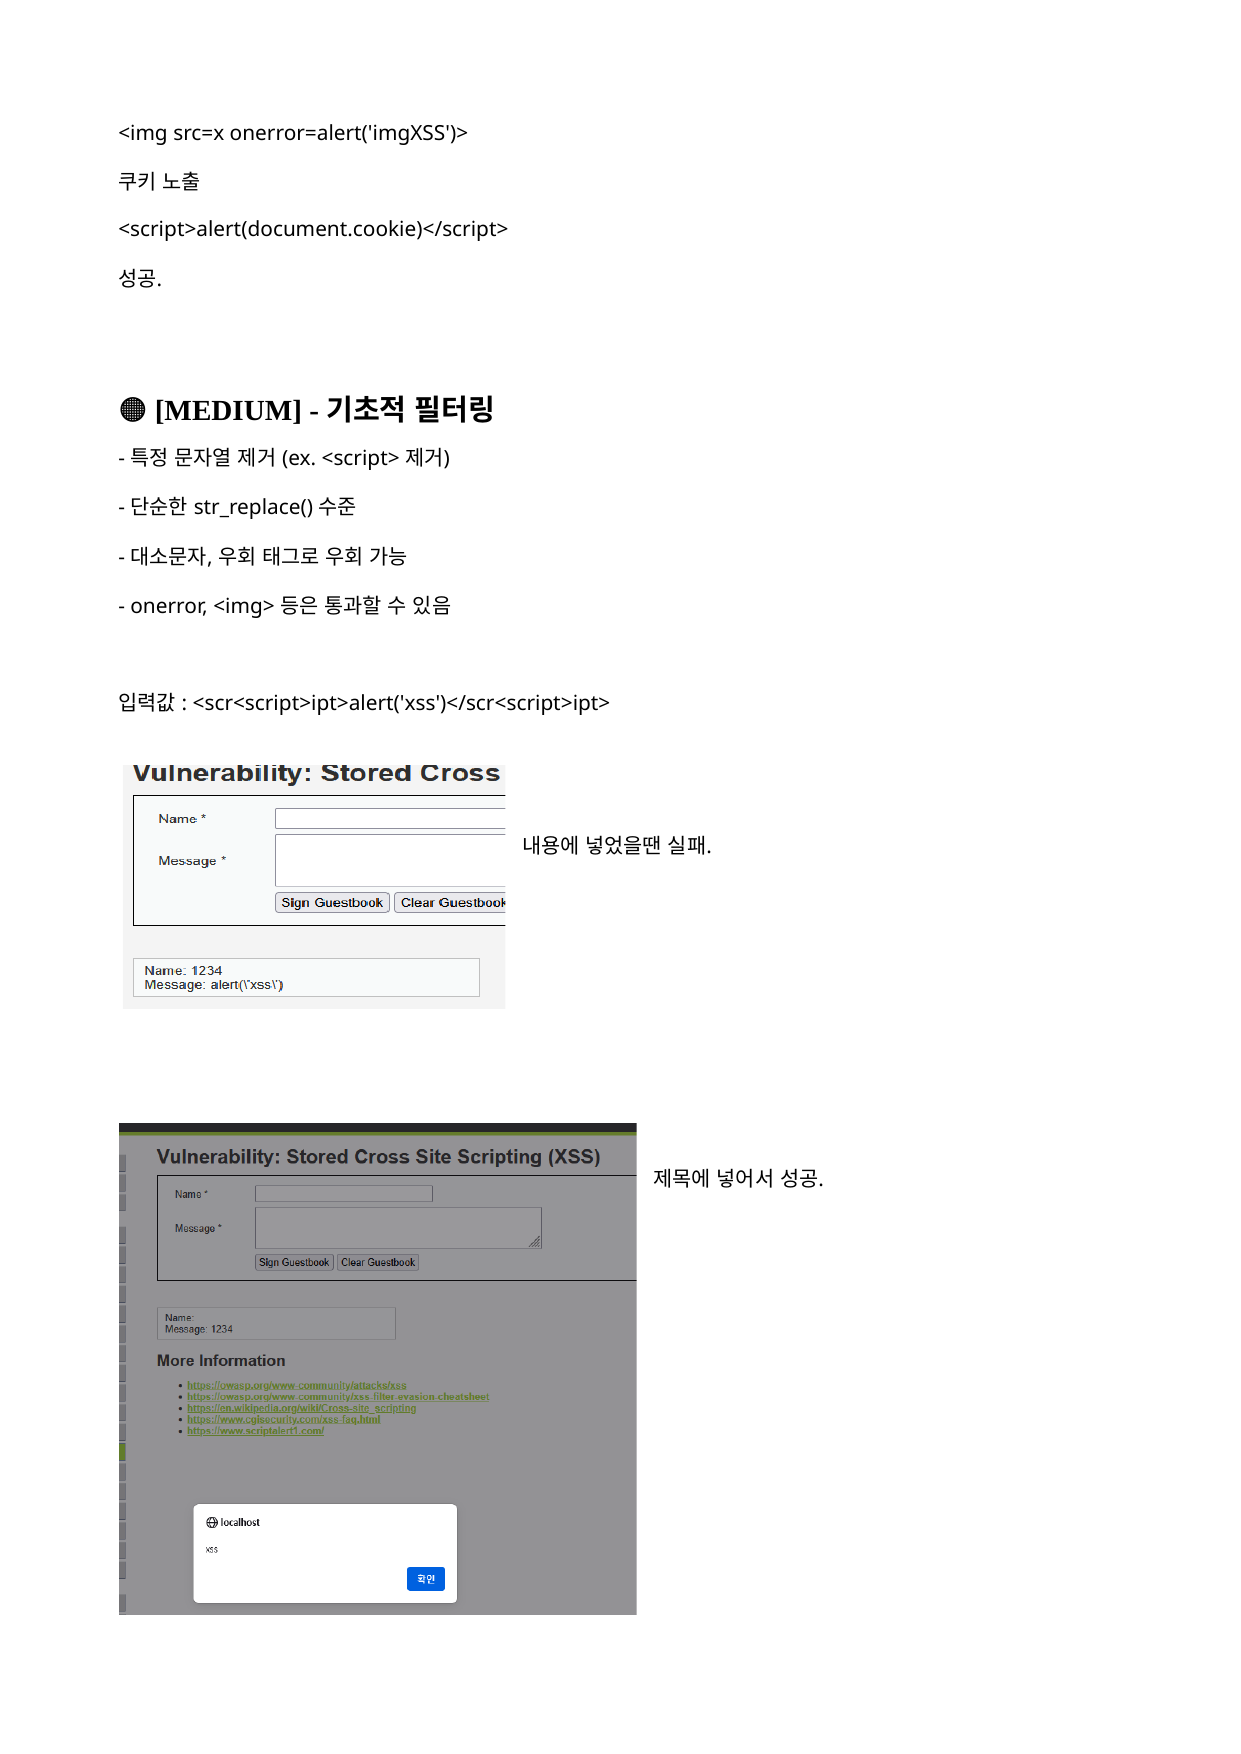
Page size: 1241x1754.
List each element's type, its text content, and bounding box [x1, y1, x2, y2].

text <img src=x onerror=alert('imgXSS')> [118, 118, 1122, 147]
picture [122, 765, 506, 1009]
text <script>alert(document.cookie)</script> [118, 214, 1122, 243]
text - 단순한 str_replace() 수준 [118, 491, 1122, 521]
text - 특정 문자열 제거 (ex. <script> 제거) [118, 441, 1122, 471]
text 성공. [118, 262, 1122, 292]
text - onerror, <img> 등은 통과할 수 있음 [118, 589, 1122, 619]
text 입력값 : <scr<script>ipt>alert('xss')</scr<script>ipt> [118, 686, 1122, 716]
text 쿠키 노출 [118, 165, 1122, 196]
subtitle 🟠 [MEDIUM] - 기초적 필터링 [118, 386, 1122, 429]
picture [119, 1123, 637, 1615]
text - 대소문자, 우회 태그로 우회 가능 [118, 540, 1122, 570]
text 내용에 넣었을땐 실패. [506, 829, 1122, 860]
text 제목에 넣어서 성공. [637, 1162, 1122, 1192]
